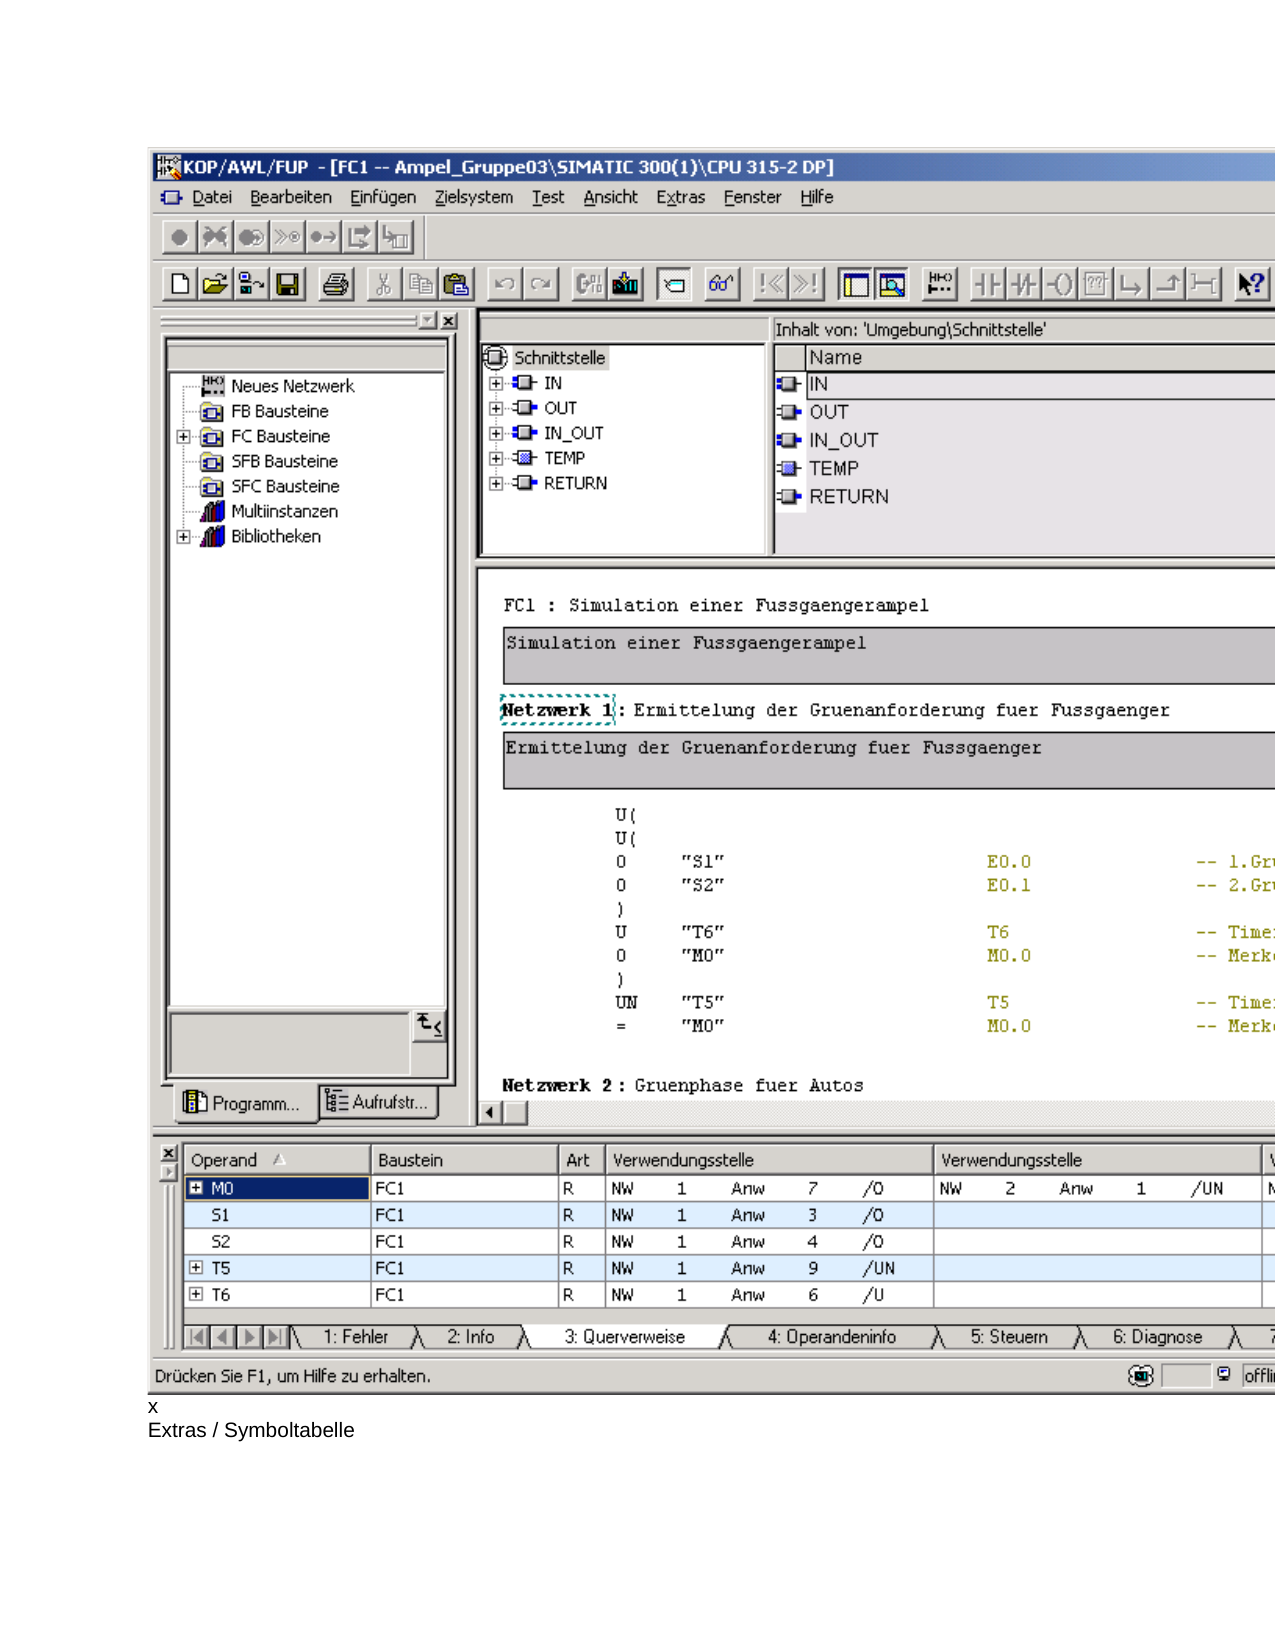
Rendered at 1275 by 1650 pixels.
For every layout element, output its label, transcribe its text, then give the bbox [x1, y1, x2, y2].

text Extras / Symboltabelle [148, 1418, 1127, 1442]
picture [147, 147, 1275, 1395]
text x [148, 1395, 1127, 1418]
